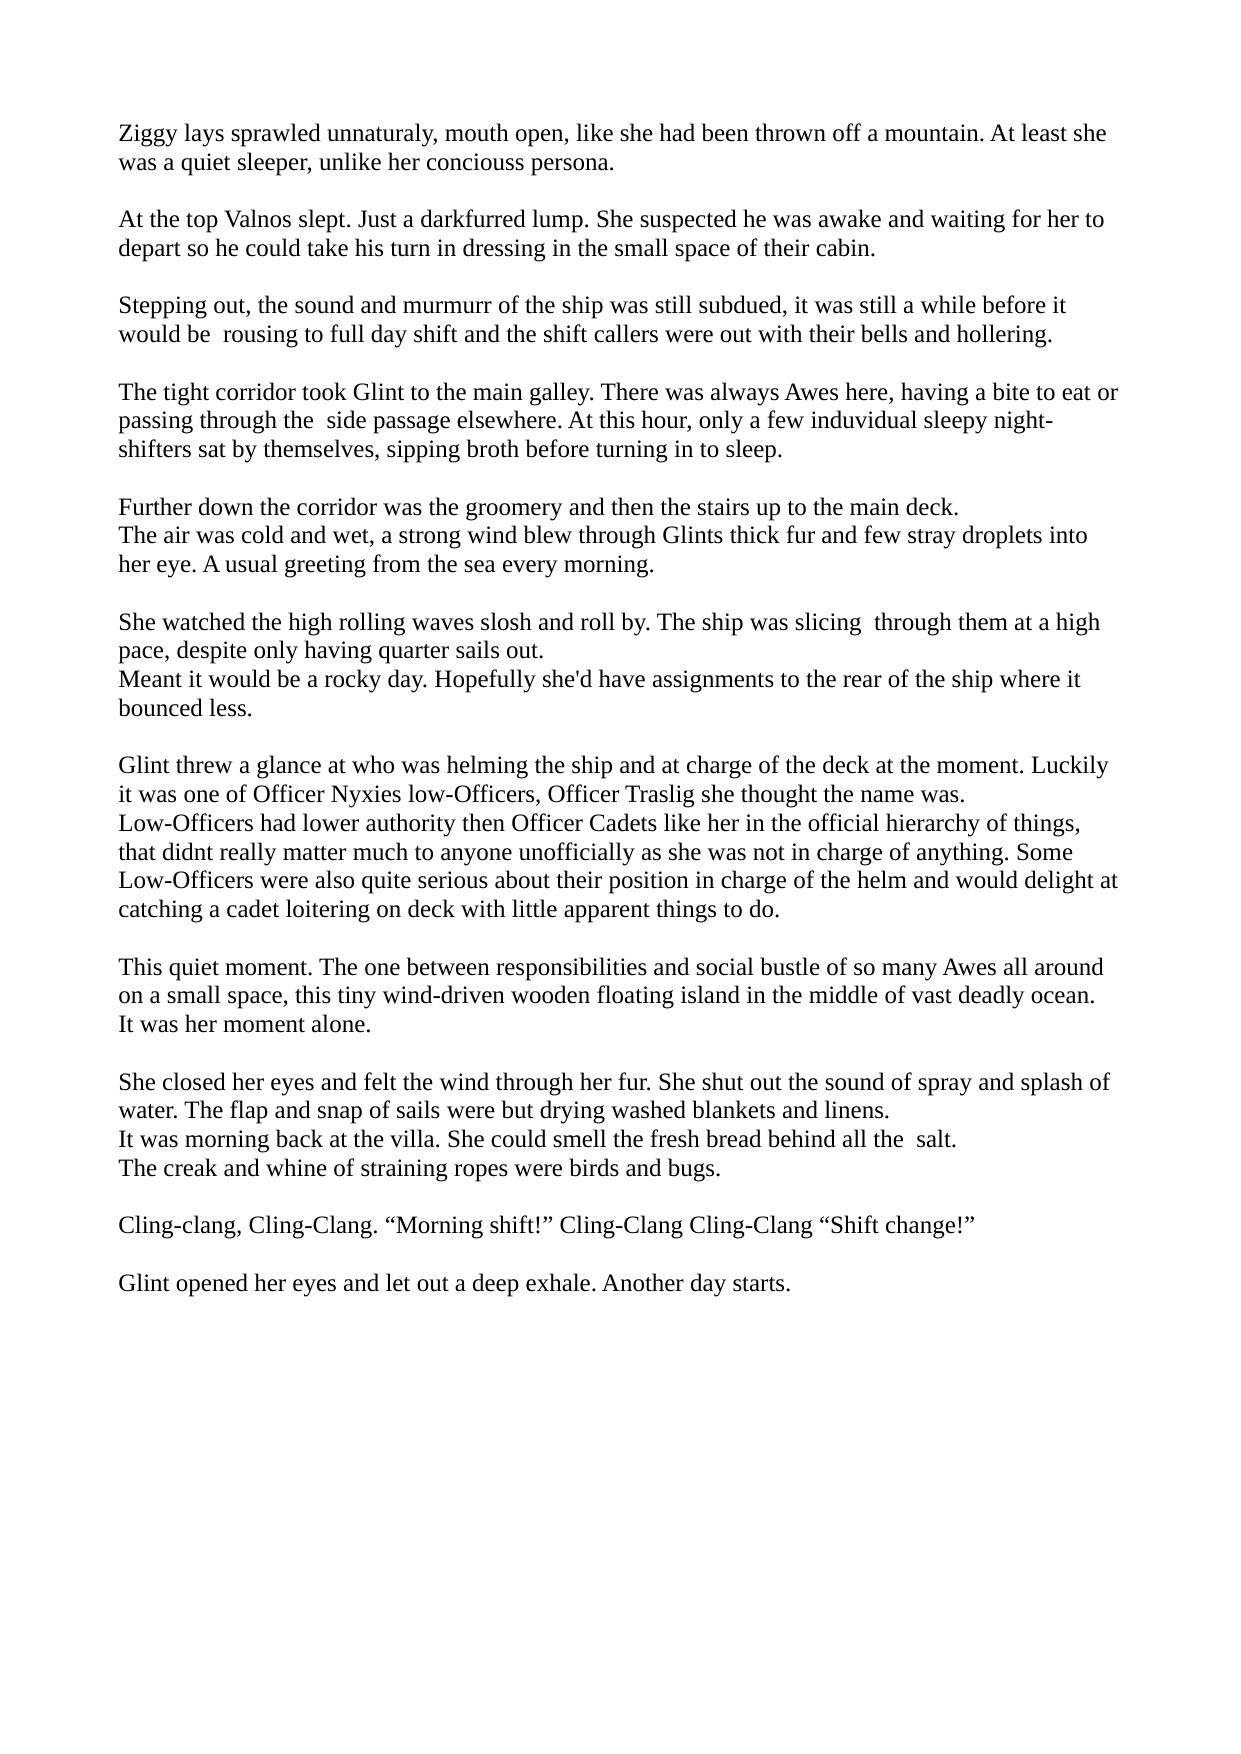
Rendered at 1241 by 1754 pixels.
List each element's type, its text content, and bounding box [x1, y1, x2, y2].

text Further down the corridor was the groomery and then the stairs up to the main deck. [118, 492, 1122, 521]
text The creak and whine of straining ropes were birds and bugs. [118, 1153, 1122, 1182]
text Glint threw a glance at who was helming the ship and at charge of the deck at the moment. Luckily it was one of Officer Nyxies low-Officers, Officer Traslig she thought the name was. [118, 751, 1122, 808]
text Ziggy lays sprawled unnaturaly, mouth open, like she had been thrown off a mountain. At least she was a quiet sleeper, unlike her conciouss persona. [118, 118, 1122, 176]
text At the top Valnos slept. Just a darkfurred lump. She suspected he was awake and waiting for her to depart so he could take his turn in dressing in the small space of their cabin. [118, 204, 1122, 262]
text It was morning back at the villa. She could smell the fresh bread behind all the salt. [118, 1124, 1122, 1153]
text This quiet moment. The one between responsibilities and social bustle of so many Awes all around on a small space, this tiny wind-driven wooden floating island in the middle of vast deadly ocean. [118, 952, 1122, 1009]
text Meant it would be a rocky day. Hopefully she'd have assignments to the rear of the ship where it bounced less. [118, 664, 1122, 722]
text Glint opened her eyes and let out a deep exhale. Another day starts. [118, 1268, 1122, 1297]
text She closed her eyes and felt the wind through her fur. She shut out the sound of spray and splash of water. The flap and snap of sails were but drying washed blankets and linens. [118, 1067, 1122, 1124]
text Cling-clang, Cling-Clang. “Morning shift!” Cling-Clang Cling-Clang “Shift change!” [118, 1211, 1122, 1239]
text It was her moment alone. [118, 1009, 1122, 1038]
text The tight corridor took Glint to the main galley. There was always Awes here, having a bite to eat or passing through the side passage elsewhere. At this hour, only a few induvidual sleepy night-shifters sat by themselves, sipping broth before turning in to sleep. [118, 377, 1122, 463]
text She watched the high rolling waves slosh and roll by. The ship was slicing through them at a high pace, despite only having quarter sails out. [118, 607, 1122, 664]
text Stepping out, the sound and murmurr of the ship was still subdued, it was still a while before it would be rousing to full day shift and the shift callers were out with their bells and hollering. [118, 291, 1122, 348]
text The air was cold and wet, a strong wind blew through Glints thick fur and few stray droplets into her eye. A usual greeting from the sea every morning. [118, 521, 1122, 578]
text Low-Officers had lower authority then Officer Cadets like her in the official hierarchy of things, that didnt really matter much to anyone unofficially as she was not in charge of anything. Some Low-Officers were also quite serious about their position in charge of the helm and would delight at catching a cadet loitering on deck with little apparent things to do. [118, 808, 1122, 923]
